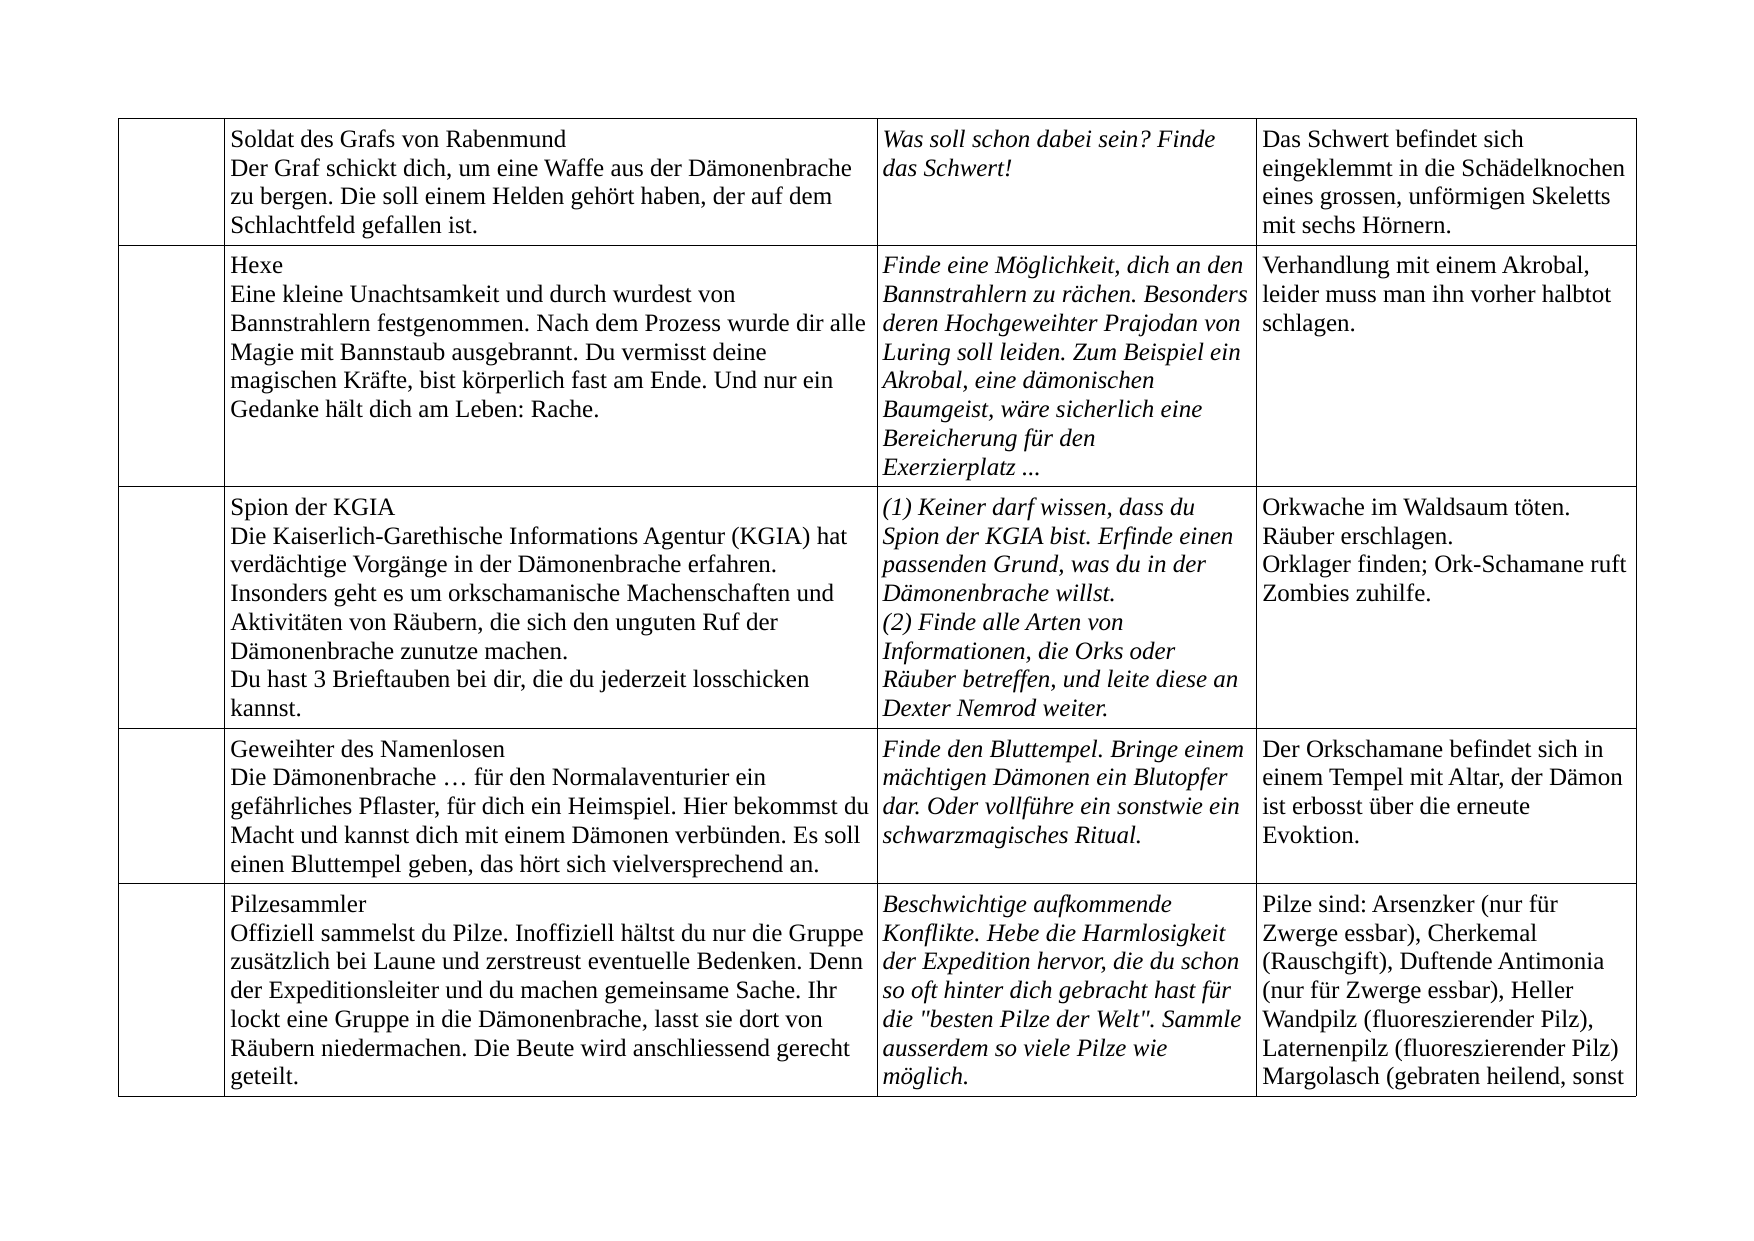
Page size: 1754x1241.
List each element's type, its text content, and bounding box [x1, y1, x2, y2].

table_cell Finde eine Möglichkeit, dich an den Bannstrahlern zu rächen. Besonders deren Hochgeweihter Prajodan von Luring soll leiden. Zum Beispiel ein Akrobal, eine dämonischen Baumgeist, wäre sicherlich eine Bereicherung für den Exerzierplatz ... [878, 246, 1256, 486]
table_cell Der Orkschamane befindet sich in einem Tempel mit Altar, der Dämon ist erbosst über die erneute Evoktion. [1257, 729, 1636, 883]
table_cell Was soll schon dabei sein? Finde das Schwert! [878, 119, 1256, 245]
table_cell Das Schwert befindet sich eingeklemmt in die Schädelknochen eines grossen, unförmigen Skeletts mit sechs Hörnern. [1257, 119, 1636, 245]
table_cell [119, 884, 224, 1096]
table_cell [119, 119, 224, 245]
table_cell [119, 487, 224, 728]
table_cell Soldat des Grafs von Rabenmund Der Graf schickt dich, um eine Waffe aus der Dämonenbrache zu bergen. Die soll einem Helden gehört haben, der auf dem Schlachtfeld gefallen ist. [225, 119, 877, 245]
table_cell [119, 729, 224, 883]
table_cell Orkwache im Waldsaum töten. Räuber erschlagen. Orklager finden; Ork-Schamane ruft Zombies zuhilfe. [1257, 487, 1636, 728]
table_cell Hexe Eine kleine Unachtsamkeit und durch wurdest von Bannstrahlern festgenommen. Nach dem Prozess wurde dir alle Magie mit Bannstaub ausgebrannt. Du vermisst deine magischen Kräfte, bist körperlich fast am Ende. Und nur ein Gedanke hält dich am Leben: Rache. [225, 246, 877, 486]
table_cell Spion der KGIA Die Kaiserlich-Garethische Informations Agentur (KGIA) hat verdächtige Vorgänge in der Dämonenbrache erfahren. Insonders geht es um orkschamanische Machenschaften und Aktivitäten von Räubern, die sich den unguten Ruf der Dämonenbrache zunutze machen. Du hast 3 Brieftauben bei dir, die du jederzeit losschicken kannst. [225, 487, 877, 728]
table_cell [119, 246, 224, 486]
table_cell Finde den Bluttempel. Bringe einem mächtigen Dämonen ein Blutopfer dar. Oder vollführe ein sonstwie ein schwarzmagisches Ritual. [878, 729, 1256, 883]
table_cell Beschwichtige aufkommende Konflikte. Hebe die Harmlosigkeit der Expedition hervor, die du schon so oft hinter dich gebracht hast für die "besten Pilze der Welt". Sammle ausserdem so viele Pilze wie möglich. [878, 884, 1256, 1096]
table_cell Pilze sind: Arsenzker (nur für Zwerge essbar), Cherkemal (Rauschgift), Duftende Antimonia (nur für Zwerge essbar), Heller Wandpilz (fluoreszierender Pilz), Laternenpilz (fluoreszierender Pilz) Margolasch (gebraten heilend, sonst [1257, 884, 1636, 1096]
table_cell Verhandlung mit einem Akrobal, leider muss man ihn vorher halbtot schlagen. [1257, 246, 1636, 486]
table_cell (1) Keiner darf wissen, dass du Spion der KGIA bist. Erfinde einen passenden Grund, was du in der Dämonenbrache willst. (2) Finde alle Arten von Informationen, die Orks oder Räuber betreffen, und leite diese an Dexter Nemrod weiter. [878, 487, 1256, 728]
table_cell Pilzesammler Offiziell sammelst du Pilze. Inoffiziell hältst du nur die Gruppe zusätzlich bei Laune und zerstreust eventuelle Bedenken. Denn der Expeditionsleiter und du machen gemeinsame Sache. Ihr lockt eine Gruppe in die Dämonenbrache, lasst sie dort von Räubern niedermachen. Die Beute wird anschliessend gerecht geteilt. [225, 884, 877, 1096]
table_cell Geweihter des Namenlosen Die Dämonenbrache … für den Normalaventurier ein gefährliches Pflaster, für dich ein Heimspiel. Hier bekommst du Macht und kannst dich mit einem Dämonen verbünden. Es soll einen Bluttempel geben, das hört sich vielversprechend an. [225, 729, 877, 883]
